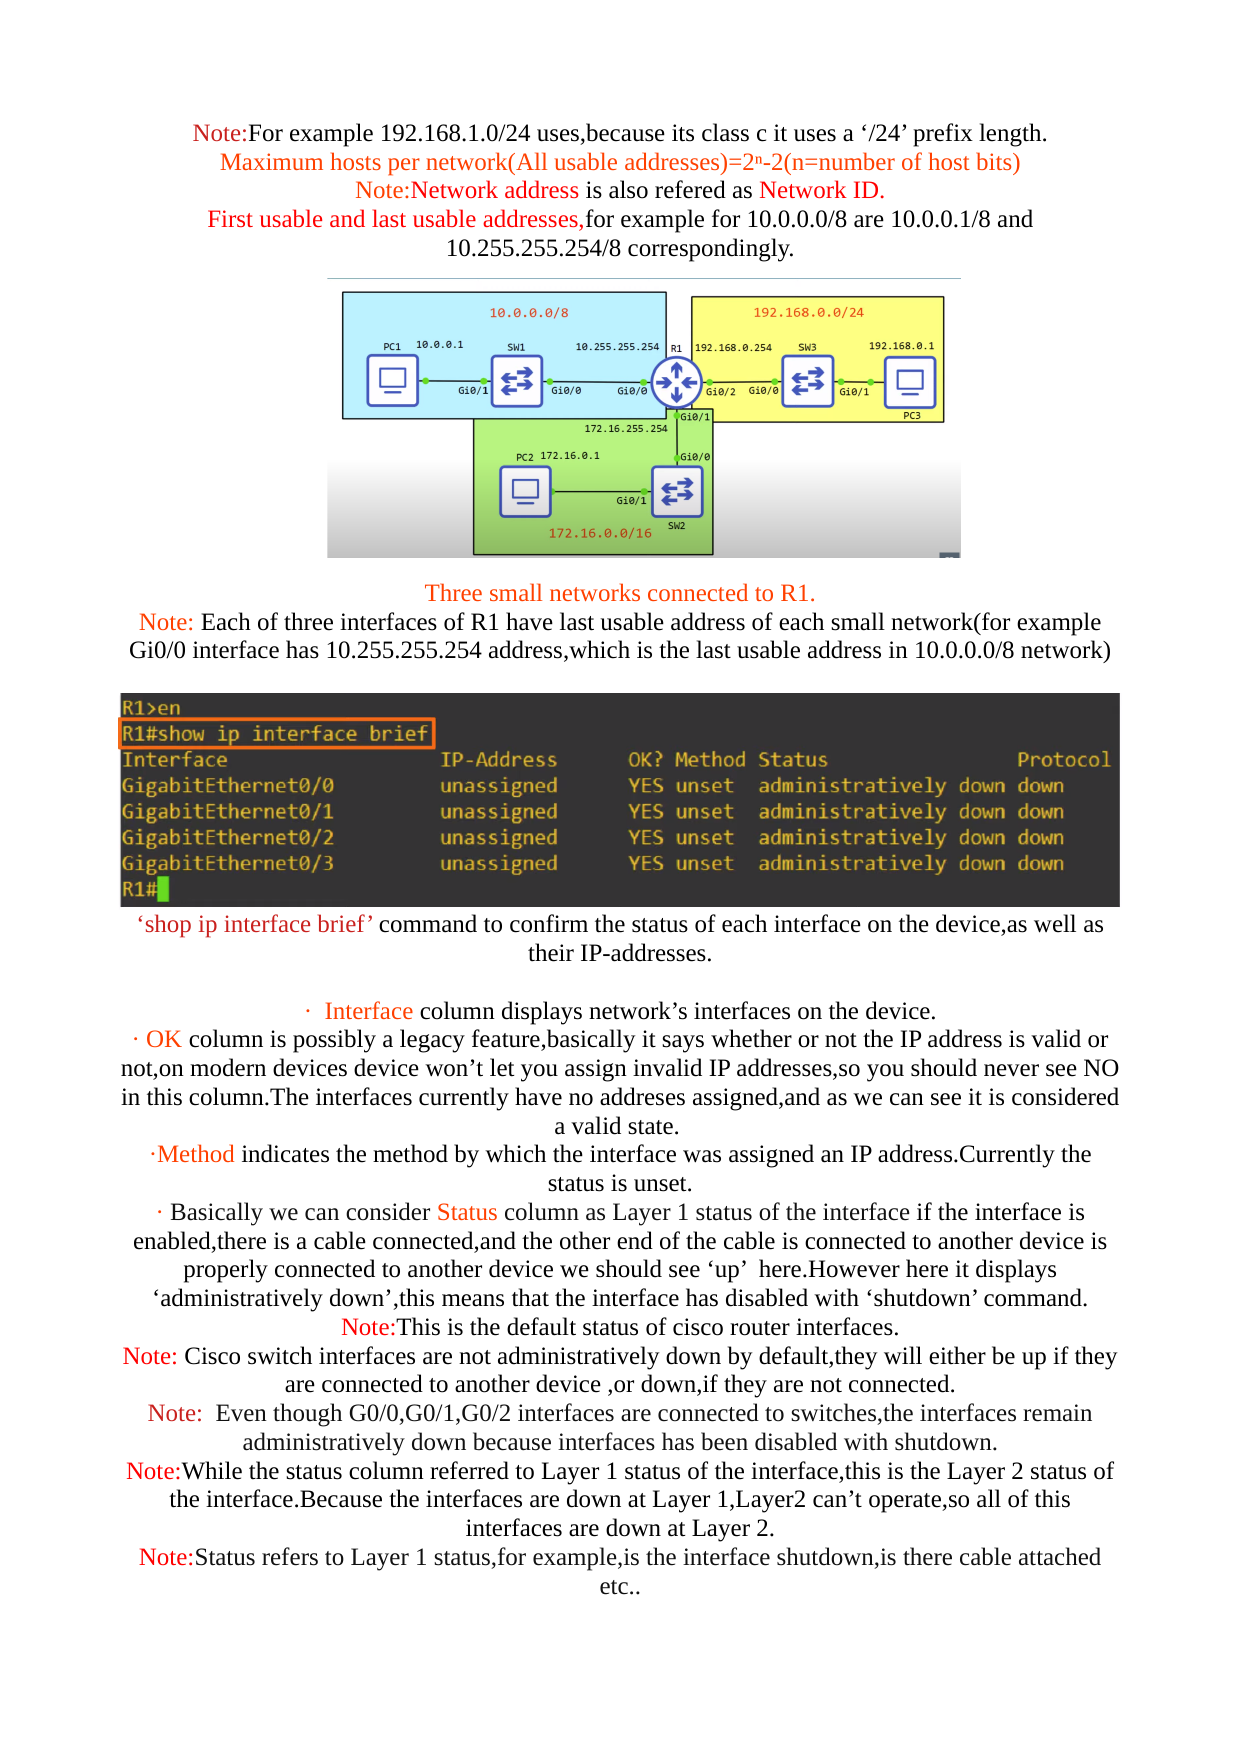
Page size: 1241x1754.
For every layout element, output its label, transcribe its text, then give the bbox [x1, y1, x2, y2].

text Note:For example 192.168.1.0/24 uses,because its class c it uses a ‘/24’ prefix length. [118, 118, 1122, 147]
text Maximum hosts per network(All usable addresses)=2ⁿ-2(n=number of host bits) [118, 147, 1122, 176]
text Note:This is the default status of cisco router interfaces. [118, 1312, 1122, 1341]
text ‘shop ip interface brief’ command to confirm the status of each interface on the device,as well as their IP-addresses. [118, 910, 1122, 967]
text Note:While the status column referred to Layer 1 status of the interface,this is the Layer 2 status of the interface.Because the interfaces are down at Layer 1,Layer2 can’t operate,so all of this interfaces are down at Layer 2. [118, 1456, 1122, 1542]
text Note:Network address is also refered as Network ID. [118, 176, 1122, 204]
text · Interface column displays network’s interfaces on the device. [118, 996, 1122, 1024]
text Note: Even though G0/0,G0/1,G0/2 interfaces are connected to switches,the interfaces remain administratively down because interfaces has been disabled with shutdown. [118, 1398, 1122, 1456]
text Three small networks connected to R1. [118, 578, 1122, 607]
text · OK column is possibly a legacy feature,basically it says whether or not the IP address is valid or not,on modern devices device won’t let you assign invalid IP addresses,so you should never see NO in this column.The interfaces currently have no addreses assigned,and as we can see it is considered a valid state. [118, 1024, 1122, 1139]
text Note:Status refers to Layer 1 status,for example,is the interface shutdown,is there cable attached etc.. [118, 1542, 1122, 1599]
picture [118, 693, 1123, 910]
text Note: Each of three interfaces of R1 have last usable address of each small network(for example Gi0/0 interface has 10.255.255.254 address,which is the last usable address in 10.0.0.0/8 network) [118, 607, 1122, 664]
text ·Method indicates the method by which the interface was assigned an IP address.Currently the status is unset. [118, 1139, 1122, 1197]
picture [327, 278, 961, 558]
text · Basically we can consider Status column as Layer 1 status of the interface if the interface is enabled,there is a cable connected,and the other end of the cable is connected to another device is properly connected to another device we should see ‘up’ here.However here it displays ‘administratively down’,this means that the interface has disabled with ‘shutdown’ command. [118, 1197, 1122, 1312]
text First usable and last usable addresses,for example for 10.0.0.0/8 are 10.0.0.1/8 and 10.255.255.254/8 correspondingly. [118, 204, 1122, 262]
text Note: Cisco switch interfaces are not administratively down by default,they will either be up if they are connected to another device ,or down,if they are not connected. [118, 1341, 1122, 1398]
